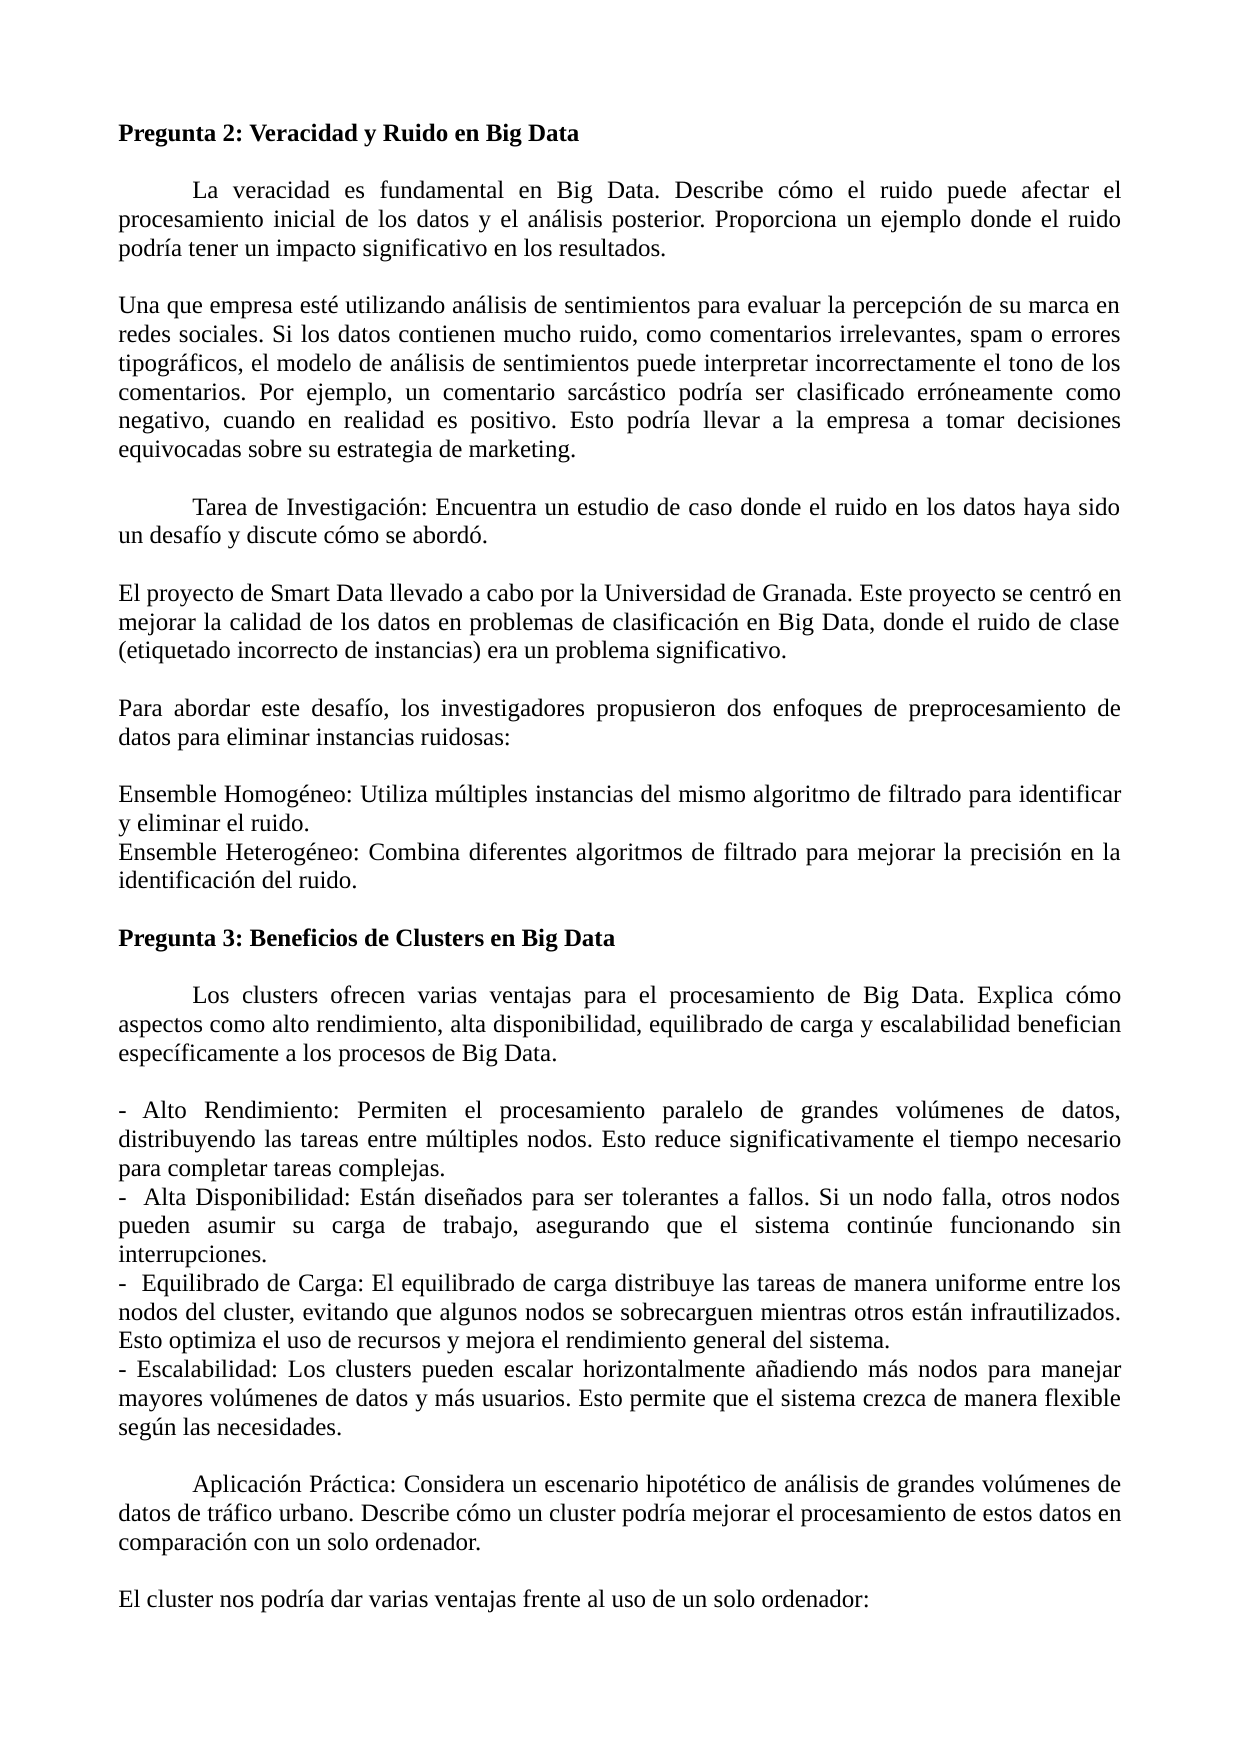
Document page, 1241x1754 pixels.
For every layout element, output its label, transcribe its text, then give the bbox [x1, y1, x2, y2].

text Pregunta 3: Beneficios de Clusters en Big Data [118, 923, 1122, 952]
text - Alto Rendimiento: Permiten el procesamiento paralelo de grandes volúmenes de datos, distribuyendo las tareas entre múltiples nodos. Esto reduce significativamente el tiempo necesario para completar tareas complejas. [118, 1096, 1122, 1182]
text Aplicación Práctica: Considera un escenario hipotético de análisis de grandes volúmenes de datos de tráfico urbano. Describe cómo un cluster podría mejorar el procesamiento de estos datos en comparación con un solo ordenador. [118, 1469, 1122, 1556]
text El proyecto de Smart Data llevado a cabo por la Universidad de Granada. Este proyecto se centró en mejorar la calidad de los datos en problemas de clasificación en Big Data, donde el ruido de clase (etiquetado incorrecto de instancias) era un problema significativo. [118, 578, 1122, 664]
text Ensemble Heterogéneo: Combina diferentes algoritmos de filtrado para mejorar la precisión en la identificación del ruido. [118, 837, 1122, 894]
text Los clusters ofrecen varias ventajas para el procesamiento de Big Data. Explica cómo aspectos como alto rendimiento, alta disponibilidad, equilibrado de carga y escalabilidad benefician específicamente a los procesos de Big Data. [118, 981, 1122, 1067]
text Para abordar este desafío, los investigadores propusieron dos enfoques de preprocesamiento de datos para eliminar instancias ruidosas: [118, 693, 1122, 751]
text - Equilibrado de Carga: El equilibrado de carga distribuye las tareas de manera uniforme entre los nodos del cluster, evitando que algunos nodos se sobrecarguen mientras otros están infrautilizados. Esto optimiza el uso de recursos y mejora el rendimiento general del sistema. [118, 1268, 1122, 1354]
text - Escalabilidad: Los clusters pueden escalar horizontalmente añadiendo más nodos para manejar mayores volúmenes de datos y más usuarios. Esto permite que el sistema crezca de manera flexible según las necesidades. [118, 1354, 1122, 1441]
text Tarea de Investigación: Encuentra un estudio de caso donde el ruido en los datos haya sido un desafío y discute cómo se abordó. [118, 492, 1122, 549]
text Una que empresa esté utilizando análisis de sentimientos para evaluar la percepción de su marca en redes sociales. Si los datos contienen mucho ruido, como comentarios irrelevantes, spam o errores tipográficos, el modelo de análisis de sentimientos puede interpretar incorrectamente el tono de los comentarios. Por ejemplo, un comentario sarcástico podría ser clasificado erróneamente como negativo, cuando en realidad es positivo. Esto podría llevar a la empresa a tomar decisiones equivocadas sobre su estrategia de marketing. [118, 291, 1122, 463]
text El cluster nos podría dar varias ventajas frente al uso de un solo ordenador: [118, 1584, 1122, 1613]
text - Alta Disponibilidad: Están diseñados para ser tolerantes a fallos. Si un nodo falla, otros nodos pueden asumir su carga de trabajo, asegurando que el sistema continúe funcionando sin interrupciones. [118, 1182, 1122, 1268]
text Pregunta 2: Veracidad y Ruido en Big Data [118, 118, 1122, 147]
text Ensemble Homogéneo: Utiliza múltiples instancias del mismo algoritmo de filtrado para identificar y eliminar el ruido. [118, 779, 1122, 837]
text La veracidad es fundamental en Big Data. Describe cómo el ruido puede afectar el procesamiento inicial de los datos y el análisis posterior. Proporciona un ejemplo donde el ruido podría tener un impacto significativo en los resultados. [118, 176, 1122, 262]
